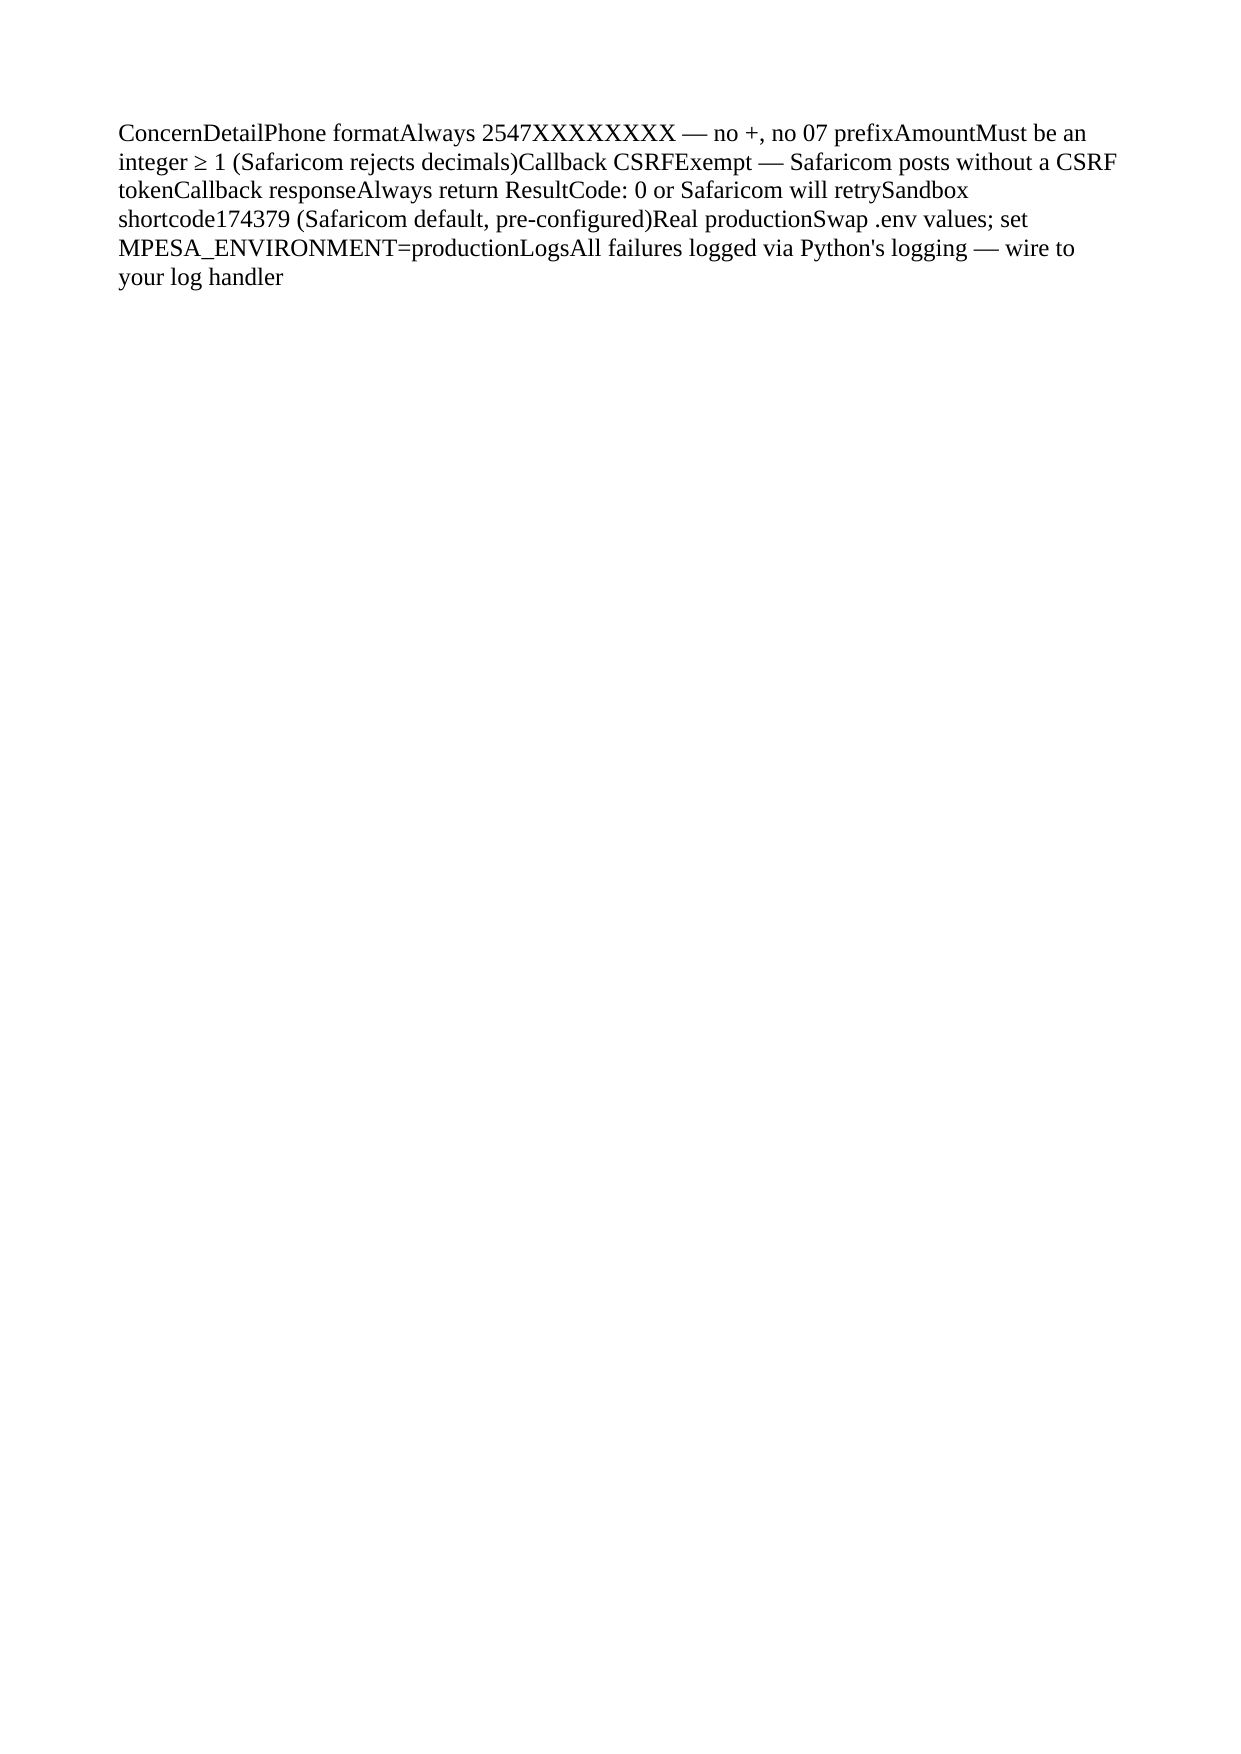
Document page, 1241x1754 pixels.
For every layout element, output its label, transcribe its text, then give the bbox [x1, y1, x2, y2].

text ConcernDetailPhone formatAlways 2547XXXXXXXX — no +, no 07 prefixAmountMust be an integer ≥ 1 (Safaricom rejects decimals)Callback CSRFExempt — Safaricom posts without a CSRF tokenCallback responseAlways return ResultCode: 0 or Safaricom will retrySandbox shortcode174379 (Safaricom default, pre-configured)Real productionSwap .env values; set MPESA_ENVIRONMENT=productionLogsAll failures logged via Python's logging — wire to your log handler [118, 118, 1122, 291]
